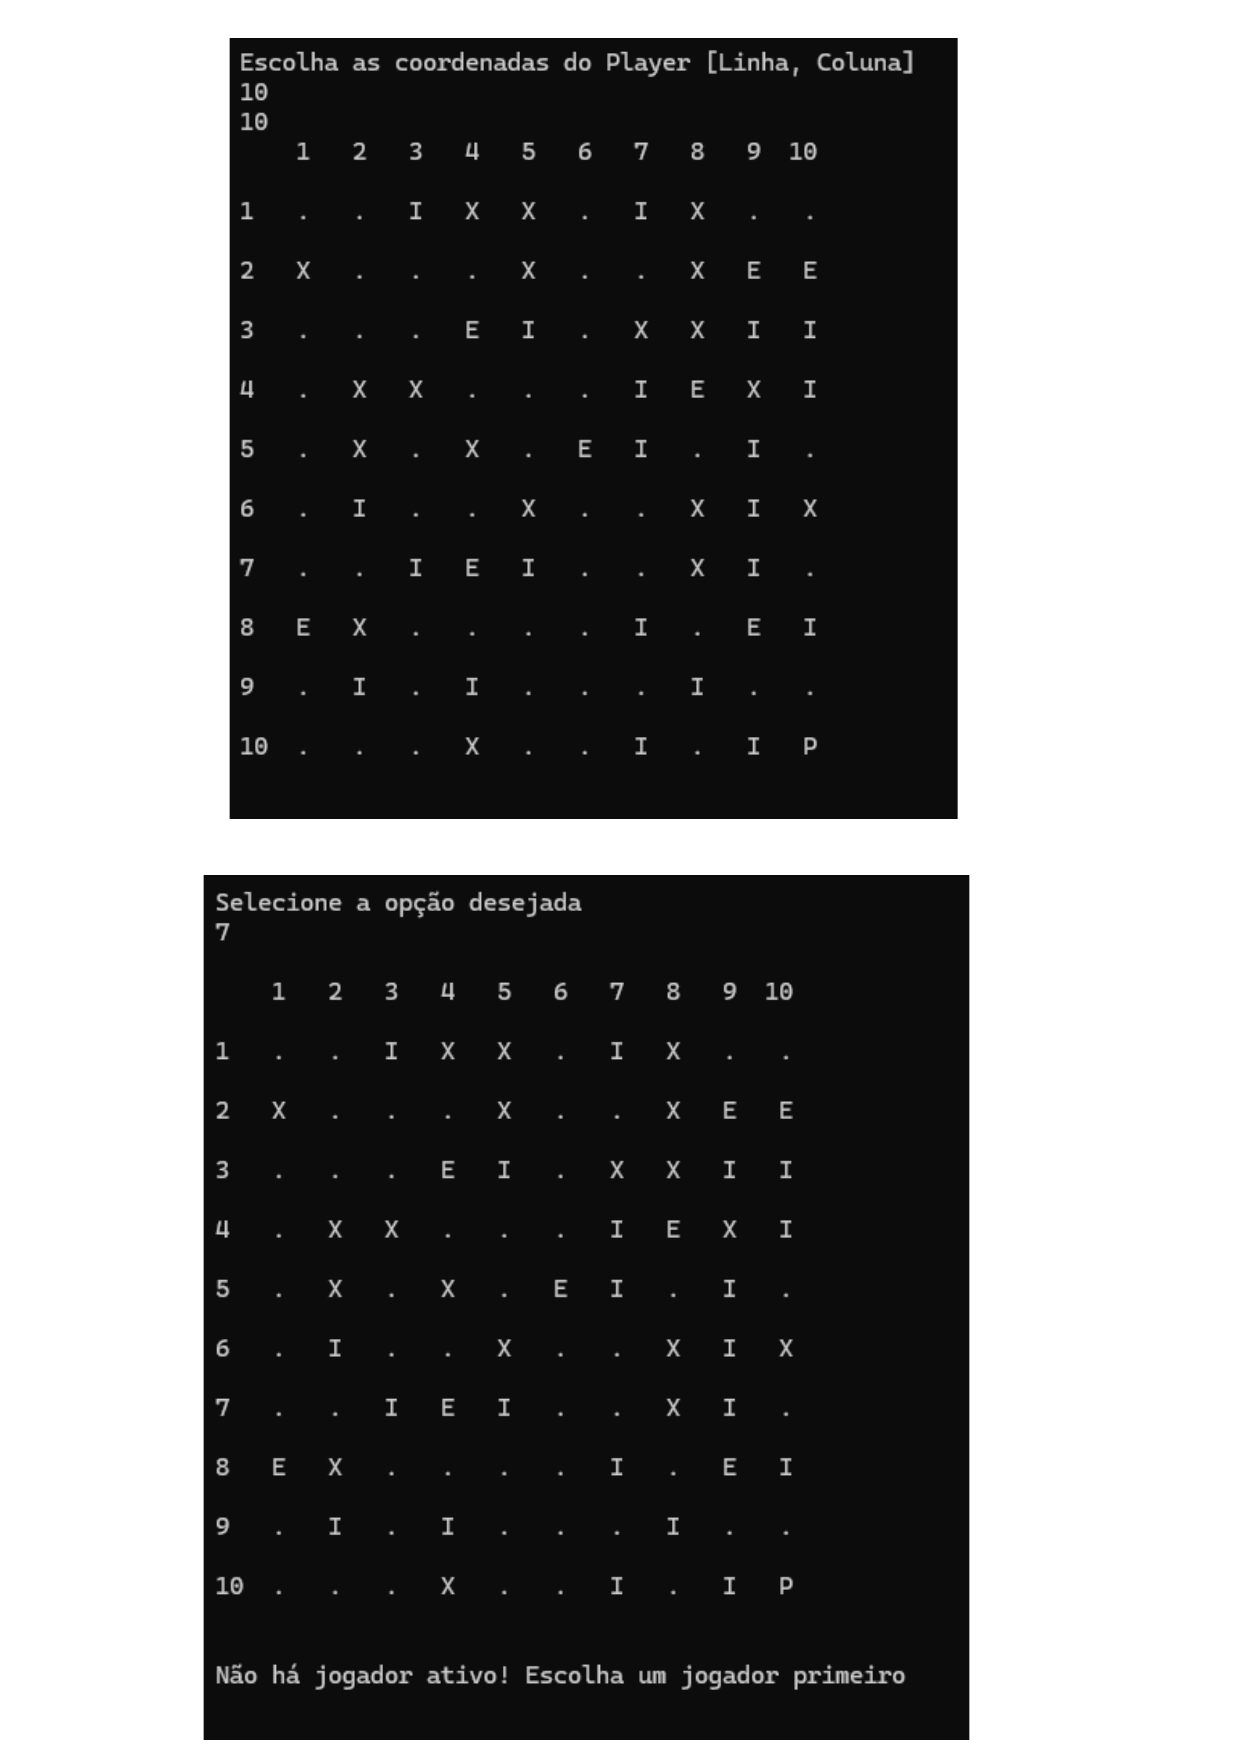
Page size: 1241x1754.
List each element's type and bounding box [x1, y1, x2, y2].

picture [229, 38, 958, 819]
picture [203, 875, 970, 1740]
